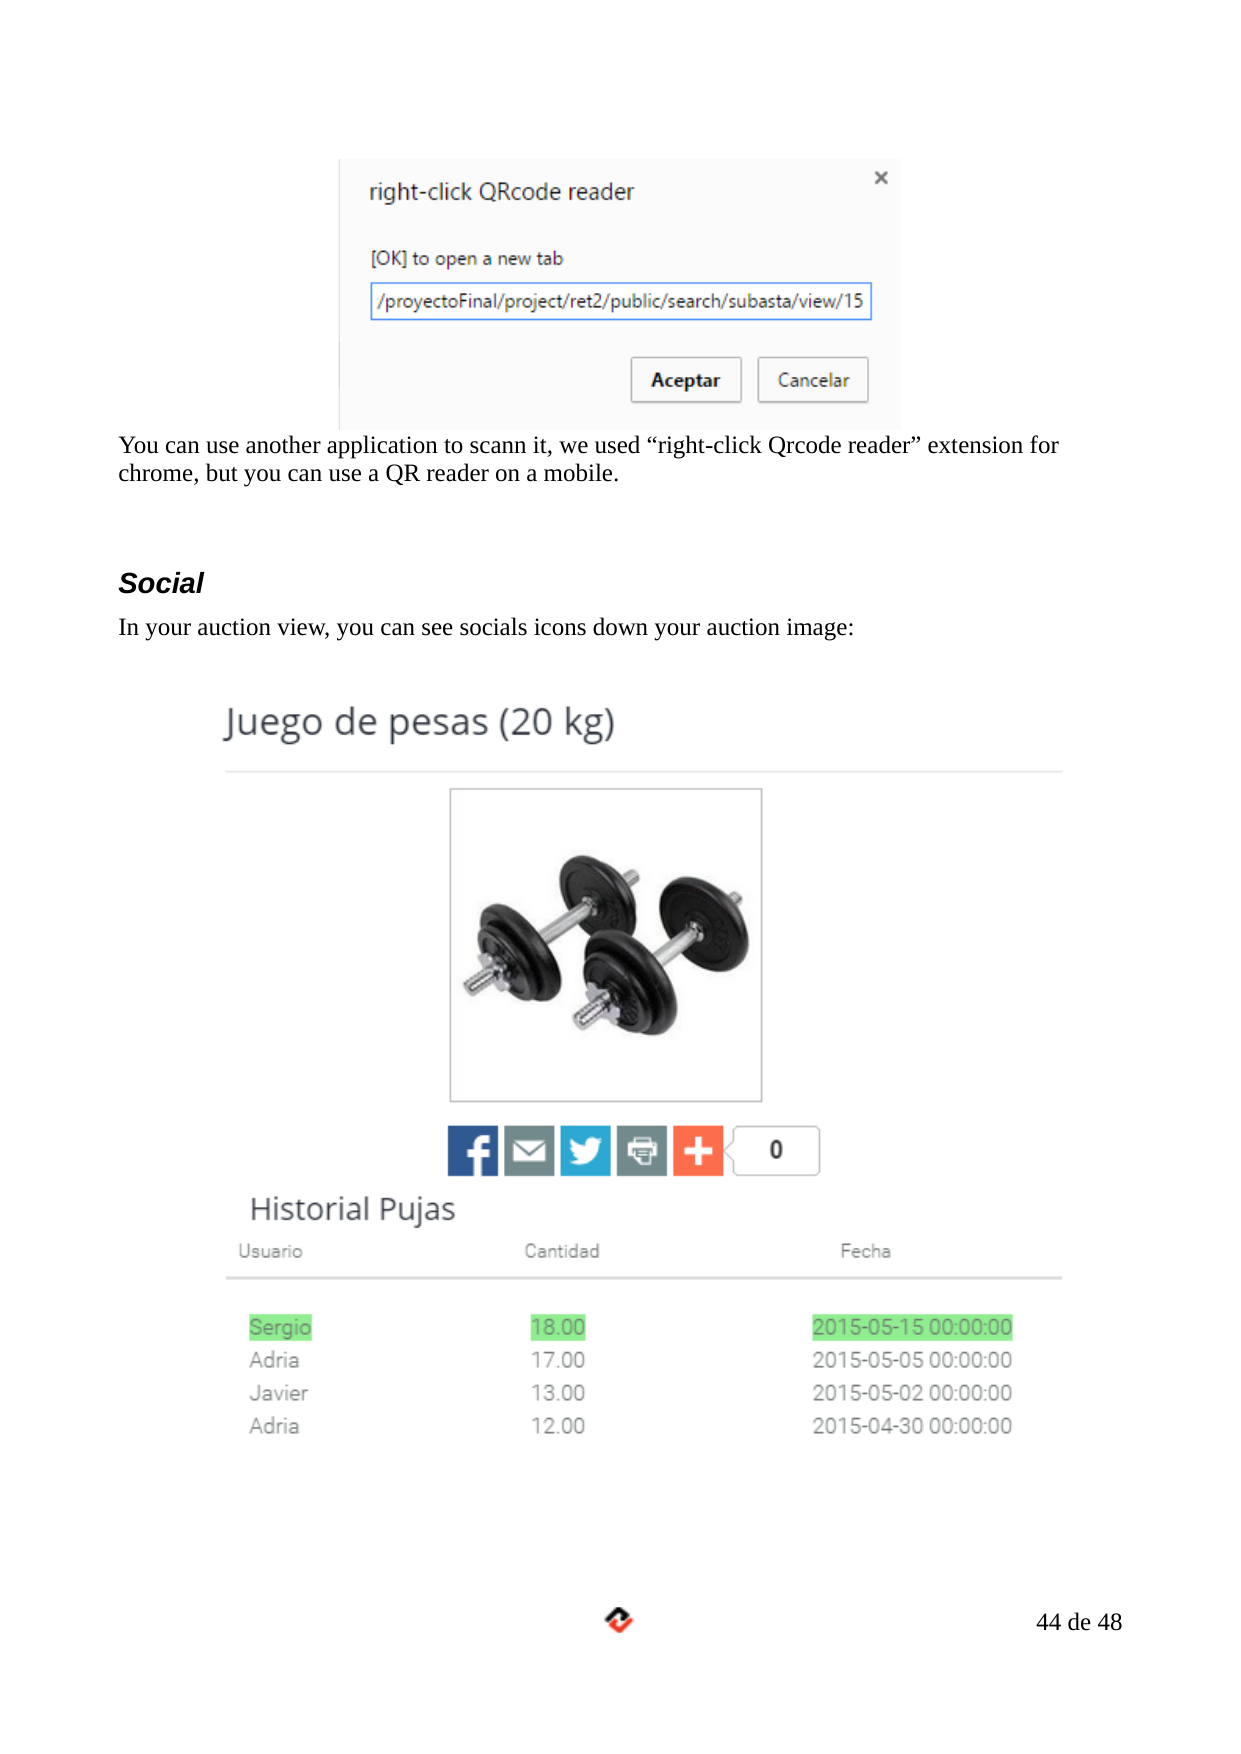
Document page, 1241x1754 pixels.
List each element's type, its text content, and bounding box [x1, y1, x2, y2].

text You can use another application to scann it, we used “right-click Qrcode reader” extension for chrome, but you can use a QR reader on a mobile. [118, 159, 1122, 487]
subtitle Social [118, 566, 1122, 599]
text In your auction view, you can see socials icons down your auction image: [118, 612, 1122, 641]
